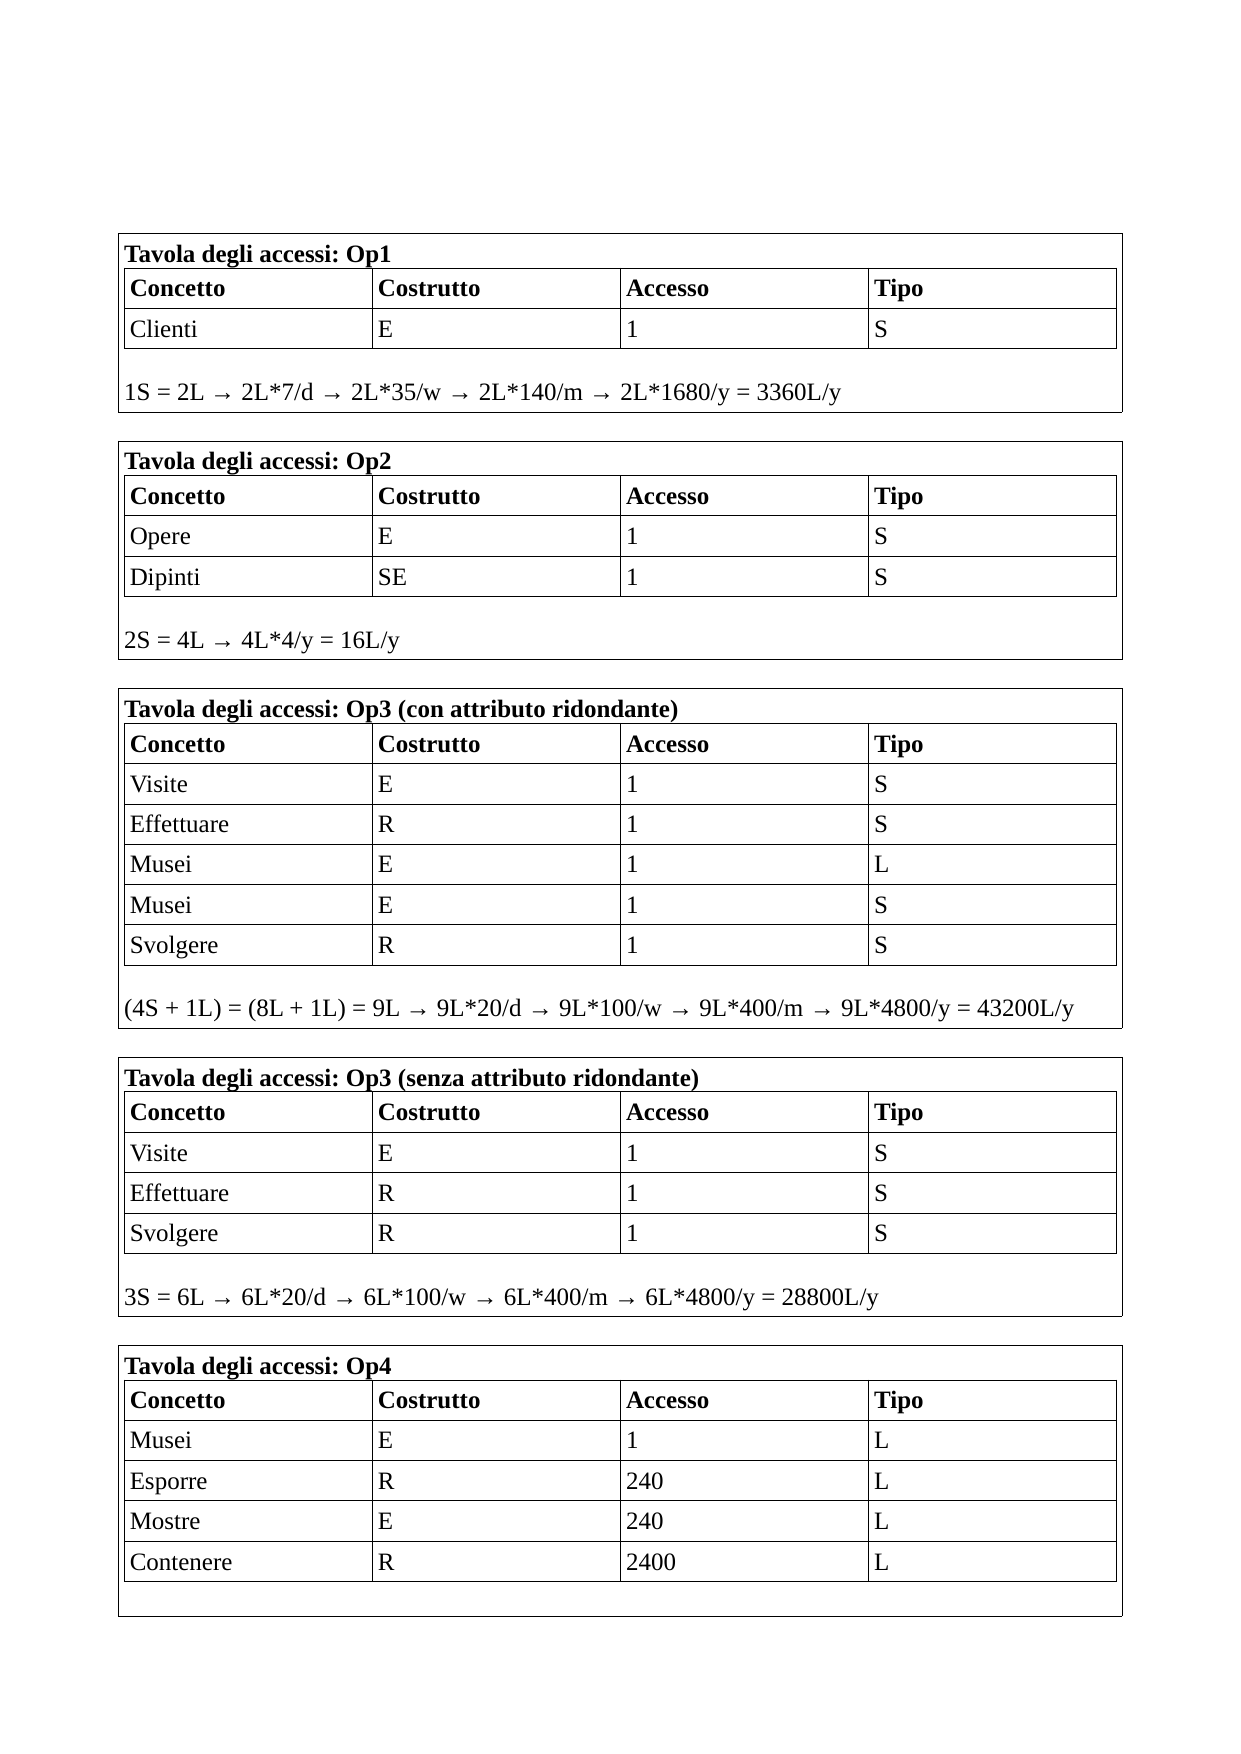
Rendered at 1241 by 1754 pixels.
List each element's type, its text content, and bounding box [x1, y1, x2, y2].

table_cell E [373, 1421, 620, 1460]
table_header Tavola degli accessi: Op1 1S = 2L → 2L*7/d → 2L*35/w → 2L*140/m → 2L*1680/y = 3360L/y [119, 234, 1122, 412]
table_cell L [869, 845, 1116, 884]
table_cell R [373, 1173, 620, 1212]
table_header Costrutto [373, 1092, 620, 1132]
table_cell Dipinti [125, 557, 372, 596]
table_cell S [869, 309, 1116, 348]
table_header Tavola degli accessi: Op3 (con attributo ridondante) (4S + 1L) = (8L + 1L) = 9L → 9L*20/d → 9L*100/w → 9L*400/m → 9L*4800/y = 43200L/y [119, 689, 1122, 1028]
table_cell Visite [125, 764, 372, 803]
table_cell Musei [125, 1421, 372, 1460]
table_cell S [869, 764, 1116, 803]
table_cell 1 [621, 885, 868, 924]
table_cell S [869, 805, 1116, 844]
table_cell Esporre [125, 1461, 372, 1500]
table_header Costrutto [373, 724, 620, 763]
table_cell 2400 [621, 1542, 868, 1581]
table_cell S [869, 1173, 1116, 1212]
table_cell Visite [125, 1133, 372, 1172]
table_header Concetto [125, 476, 372, 515]
table_cell Contenere [125, 1542, 372, 1581]
table_cell 1 [621, 845, 868, 884]
table_cell 1 [621, 805, 868, 844]
table_cell S [869, 516, 1116, 556]
table_cell 1 [621, 309, 868, 348]
table_cell E [373, 1501, 620, 1541]
table_cell 1 [621, 1214, 868, 1253]
table_header Costrutto [373, 1381, 620, 1420]
table_cell R [373, 1542, 620, 1581]
table_header Accesso [621, 269, 868, 308]
table_cell 240 [621, 1501, 868, 1541]
table_header Accesso [621, 1092, 868, 1132]
table_cell 1 [621, 1133, 868, 1172]
table_cell Effettuare [125, 805, 372, 844]
table_header Concetto [125, 269, 372, 308]
table_cell E [373, 845, 620, 884]
table_header Tipo [869, 476, 1116, 515]
table_header Tipo [869, 724, 1116, 763]
table_cell Clienti [125, 309, 372, 348]
table_cell S [869, 1133, 1116, 1172]
table_header Costrutto [373, 269, 620, 308]
table_cell S [869, 925, 1116, 965]
table_header Accesso [621, 1381, 868, 1420]
table_cell R [373, 1214, 620, 1253]
table_cell 1 [621, 764, 868, 803]
table_header Concetto [125, 1381, 372, 1420]
table_header Tipo [869, 269, 1116, 308]
table_cell S [869, 885, 1116, 924]
table_cell Opere [125, 516, 372, 556]
table_header Tipo [869, 1092, 1116, 1132]
table_cell E [373, 1133, 620, 1172]
table_cell 1 [621, 557, 868, 596]
table_cell L [869, 1542, 1116, 1581]
table_cell S [869, 557, 1116, 596]
table_cell S [869, 1214, 1116, 1253]
table_header Accesso [621, 476, 868, 515]
table_cell R [373, 805, 620, 844]
table_header Concetto [125, 724, 372, 763]
table_cell Effettuare [125, 1173, 372, 1212]
table_cell L [869, 1501, 1116, 1541]
table_cell 1 [621, 925, 868, 965]
table_cell R [373, 925, 620, 965]
table_header Tavola degli accessi: Op2 2S = 4L → 4L*4/y = 16L/y [119, 442, 1122, 659]
table_cell E [373, 885, 620, 924]
table_cell 1 [621, 516, 868, 556]
table_cell Mostre [125, 1501, 372, 1541]
table_header Accesso [621, 724, 868, 763]
table_cell Svolgere [125, 1214, 372, 1253]
table_cell Musei [125, 845, 372, 884]
table_cell Musei [125, 885, 372, 924]
table_cell L [869, 1461, 1116, 1500]
table_header Costrutto [373, 476, 620, 515]
table_cell SE [373, 557, 620, 596]
table_cell 1 [621, 1173, 868, 1212]
table_header Concetto [125, 1092, 372, 1132]
table_cell 240 [621, 1461, 868, 1500]
table_cell 1 [621, 1421, 868, 1460]
table_cell E [373, 516, 620, 556]
table_cell R [373, 1461, 620, 1500]
table_cell E [373, 764, 620, 803]
table_cell E [373, 309, 620, 348]
table_cell Svolgere [125, 925, 372, 965]
table_header Tipo [869, 1381, 1116, 1420]
table_cell L [869, 1421, 1116, 1460]
table_header Tavola degli accessi: Op4 [119, 1346, 1122, 1616]
table_header Tavola degli accessi: Op3 (senza attributo ridondante) 3S = 6L → 6L*20/d → 6L*100/w → 6L*400/m → 6L*4800/y = 28800L/y [119, 1058, 1122, 1316]
